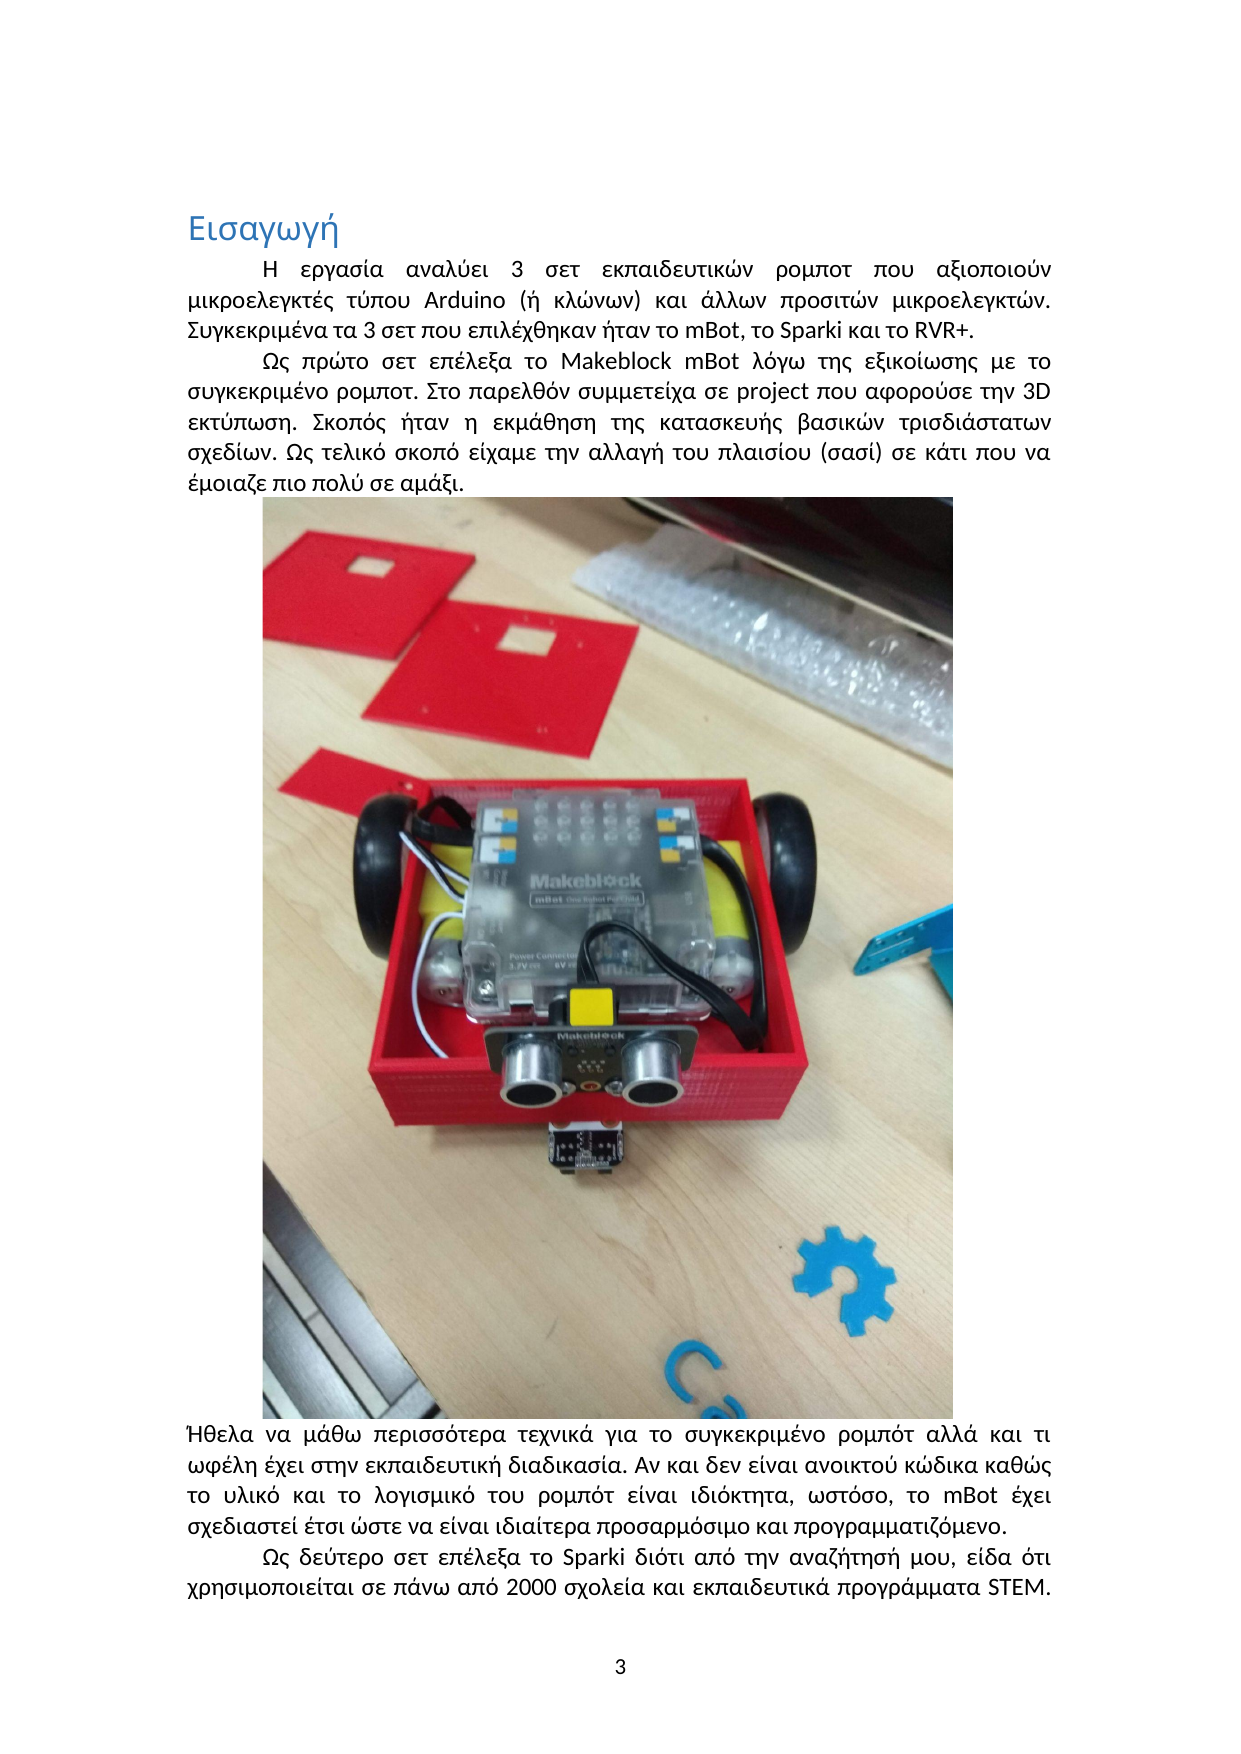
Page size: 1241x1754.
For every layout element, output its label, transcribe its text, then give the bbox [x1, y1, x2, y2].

subtitle Εισαγωγή [187, 204, 1053, 250]
text Ως δεύτερο σετ επέλεξα το Sparki διότι από την αναζήτησή μου, είδα ότι χρησιμοποιείται σε πάνω από 2000 σχολεία και εκπαιδευτικά προγράμματα STEM. [187, 1541, 1053, 1602]
text Ως πρώτο σετ επέλεξα το Makeblock mBot λόγω της εξικοίωσης με το συγκεκριμένο ρομποτ. Στο παρελθόν συμμετείχα σε project που αφορούσε την 3D εκτύπωση. Σκοπός ήταν η εκμάθηση της κατασκευής βασικών τρισδιάστατων σχεδίων. Ως τελικό σκοπό είχαμε την αλλαγή του πλαισίου (σασί) σε κάτι που να έμοιαζε πιο πολύ σε αμάξι. [187, 345, 1053, 498]
picture [262, 497, 953, 1419]
text Ήθελα να μάθω περισσότερα τεχνικά για το συγκεκριμένο ρομπότ αλλά και τι ωφέλη έχει στην εκπαιδευτική διαδικασία. Αν και δεν είναι ανοικτού κώδικα καθώς το υλικό και το λογισμικό του ρομπότ είναι ιδιόκτητα, ωστόσο, το mBot έχει σχεδιαστεί έτσι ώστε να είναι ιδιαίτερα προσαρμόσιμο και προγραμματιζόμενο. [187, 1419, 1053, 1541]
text Η εργασία αναλύει 3 σετ εκπαιδευτικών ρομποτ που αξιοποιούν μικροελεγκτές τύπου Arduino (ή κλώνων) και άλλων προσιτών μικροελεγκτών. Συγκεκριμένα τα 3 σετ που επιλέχθηκαν ήταν το mBot, το Sparki και το RVR+. [187, 253, 1053, 345]
